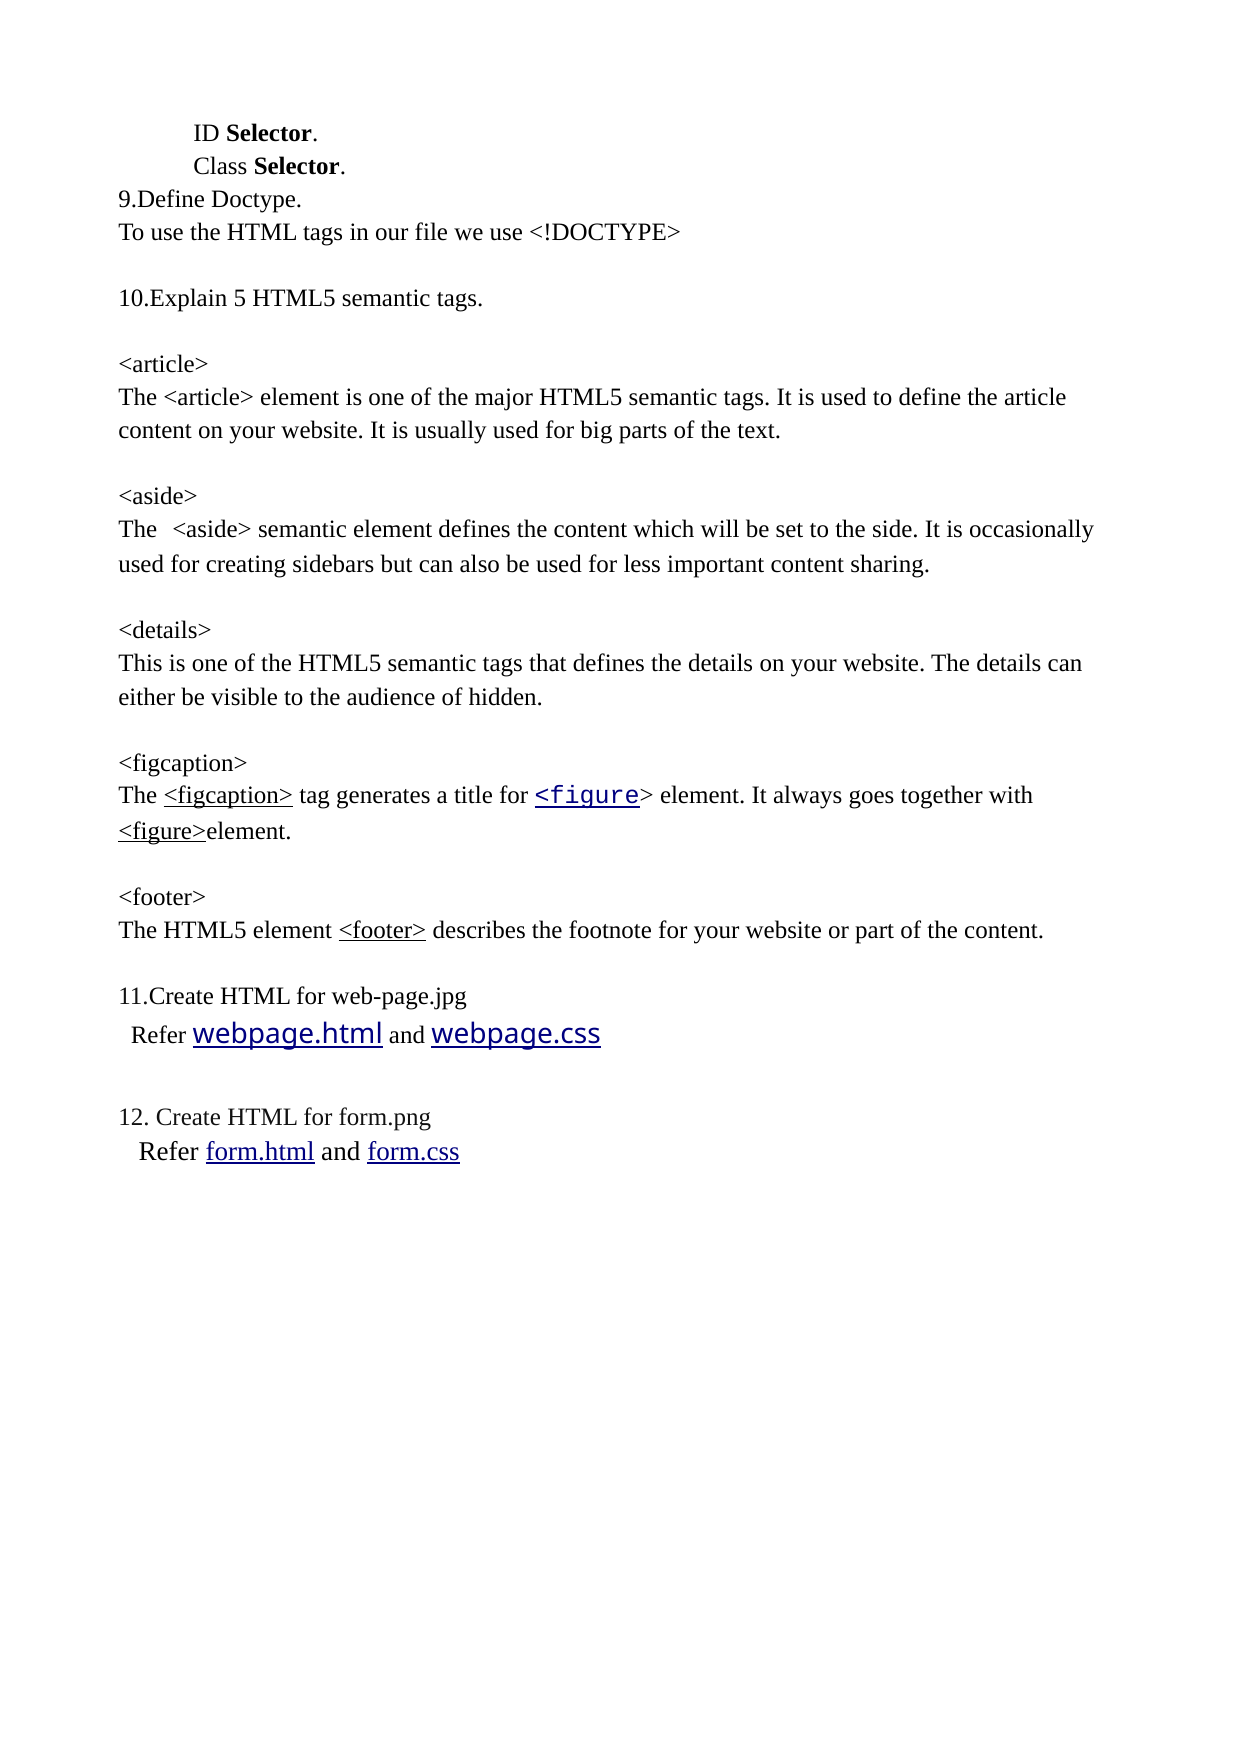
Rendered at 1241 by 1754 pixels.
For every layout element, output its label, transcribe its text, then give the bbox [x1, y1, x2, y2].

text 9.Define Doctype. [118, 184, 1122, 213]
text <article> [118, 349, 1122, 378]
text 12. Create HTML for form.png [118, 1102, 1122, 1131]
text The <aside> semantic element defines the content which will be set to the side. It is occasionally used for creating sidebars but can also be used for less important content sharing. [118, 514, 1122, 578]
text <footer> [118, 882, 1122, 911]
text <details> [118, 616, 1122, 644]
text <figcaption> [118, 748, 1122, 776]
text Refer webpage.html and webpage.css [118, 1014, 1122, 1052]
list ID Selector. [164, 118, 1122, 147]
text 11.Create HTML for web-page.jpg [118, 981, 1122, 1009]
text This is one of the HTML5 semantic tags that defines the details on your website. The details can either be visible to the audience of hidden. [118, 648, 1122, 710]
text 10.Explain 5 HTML5 semantic tags. [118, 283, 1122, 312]
text The <figcaption> tag generates a title for <figure> element. It always goes together with <figure>element. [118, 781, 1122, 844]
text Refer form.html and form.css [118, 1135, 1122, 1166]
text The <article> element is one of the major HTML5 semantic tags. It is used to define the article content on your website. It is usually used for big parts of the text. [118, 382, 1122, 444]
text To use the HTML tags in our file we use <!DOCTYPE> [118, 217, 1122, 246]
list Class Selector. [164, 151, 1122, 180]
text The HTML5 element <footer> describes the footnote for your website or part of the content. [118, 915, 1122, 943]
text <aside> [118, 481, 1122, 510]
